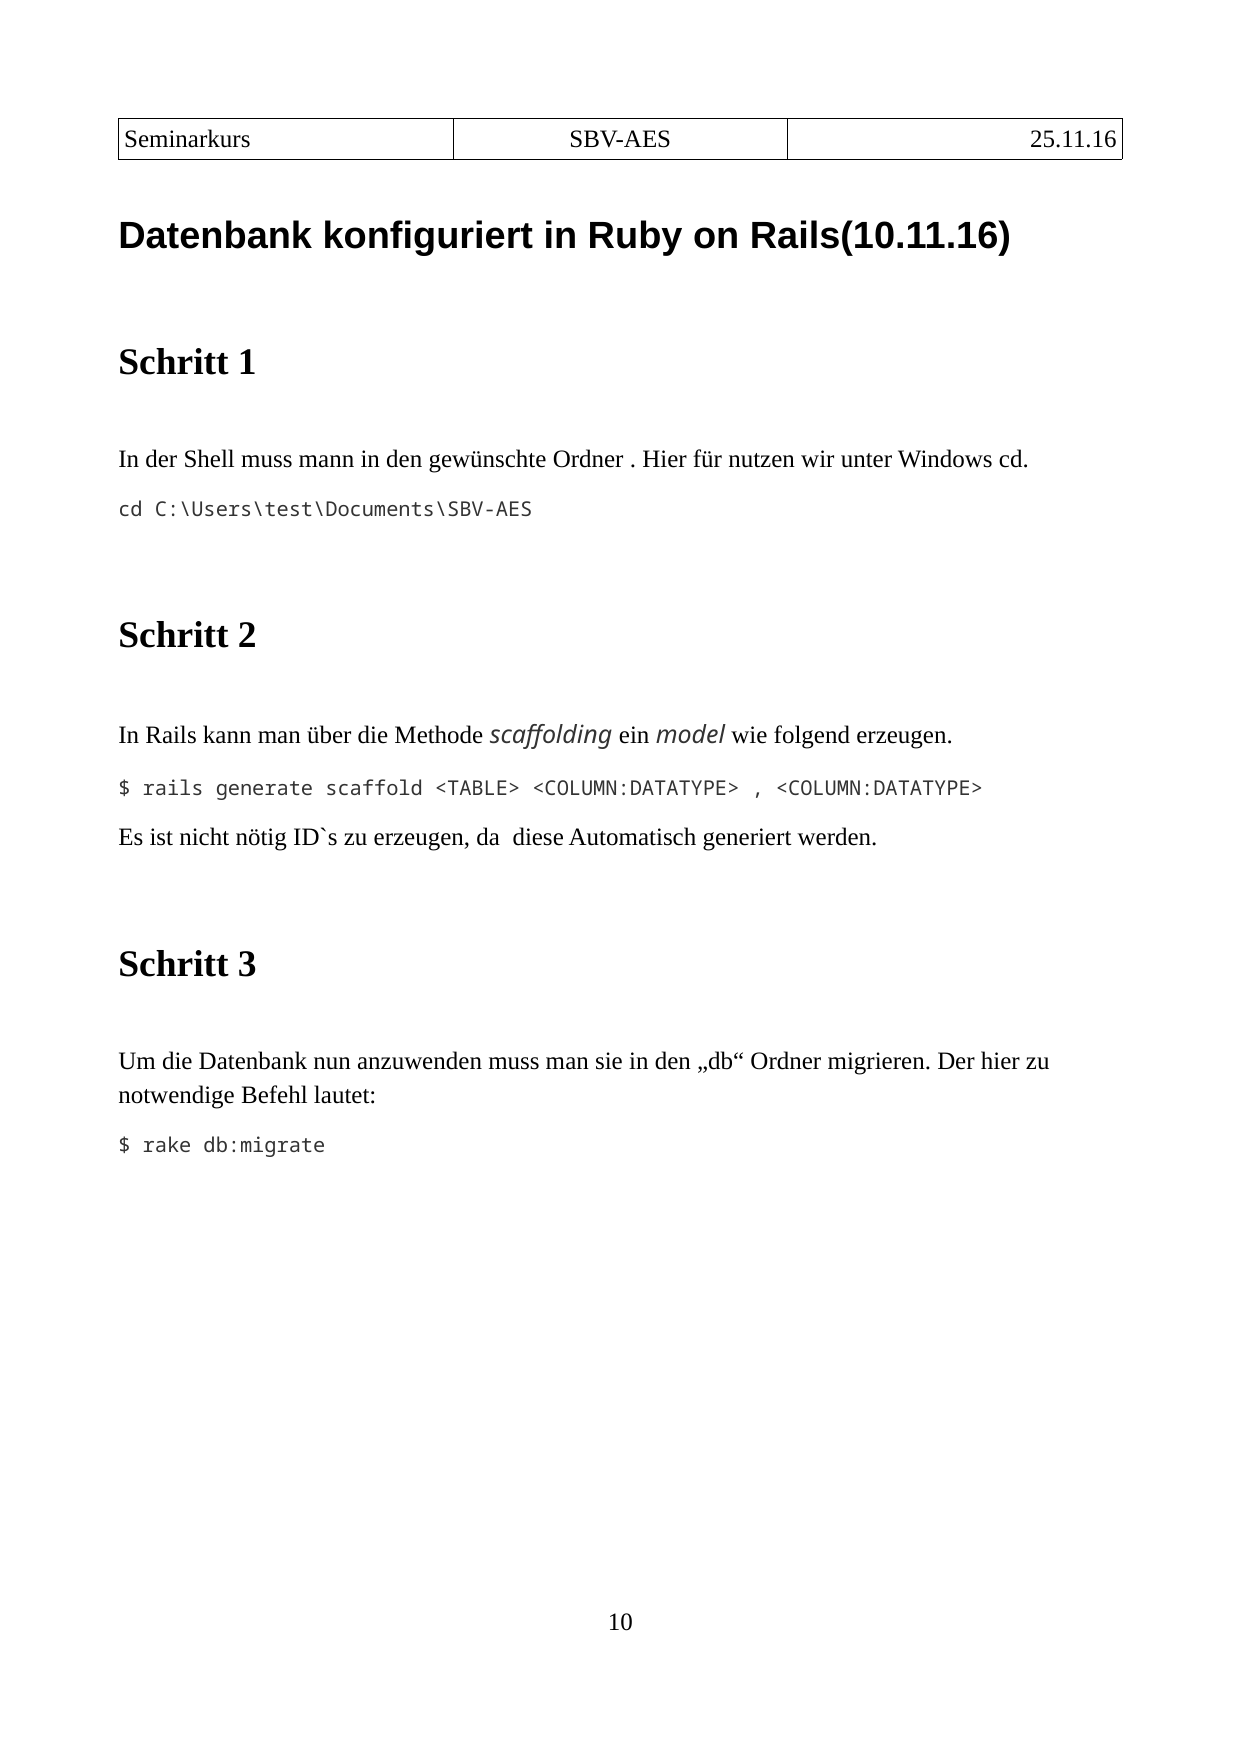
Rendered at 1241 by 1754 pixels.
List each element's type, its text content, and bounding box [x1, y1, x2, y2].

subtitle Schritt 1 [118, 339, 1122, 382]
text Es ist nicht nötig ID`s zu erzeugen, da diese Automatisch generiert werden. [118, 822, 1122, 851]
text In Rails kann man über die Methode scaffolding ein model wie folgend erzeugen. [118, 717, 1122, 751]
text Um die Datenbank nun anzuwenden muss man sie in den „db“ Ordner migrieren. Der hier zu notwendige Befehl lautet: [118, 1046, 1122, 1109]
text In der Shell muss mann in den gewünschte Ordner . Hier für nutzen wir unter Windows cd. [118, 444, 1122, 472]
text $ rake db:migrate [118, 1129, 1122, 1159]
subtitle Datenbank konfiguriert in Ruby on Rails(10.11.16) [118, 213, 1122, 257]
subtitle Schritt 3 [118, 941, 1122, 984]
text $ rails generate scaffold <TABLE> <COLUMN:DATATYPE> , <COLUMN:DATATYPE> [118, 772, 1122, 802]
subtitle Schritt 2 [118, 612, 1122, 656]
text cd C:\Users\test\Documents\SBV-AES [118, 493, 1122, 522]
